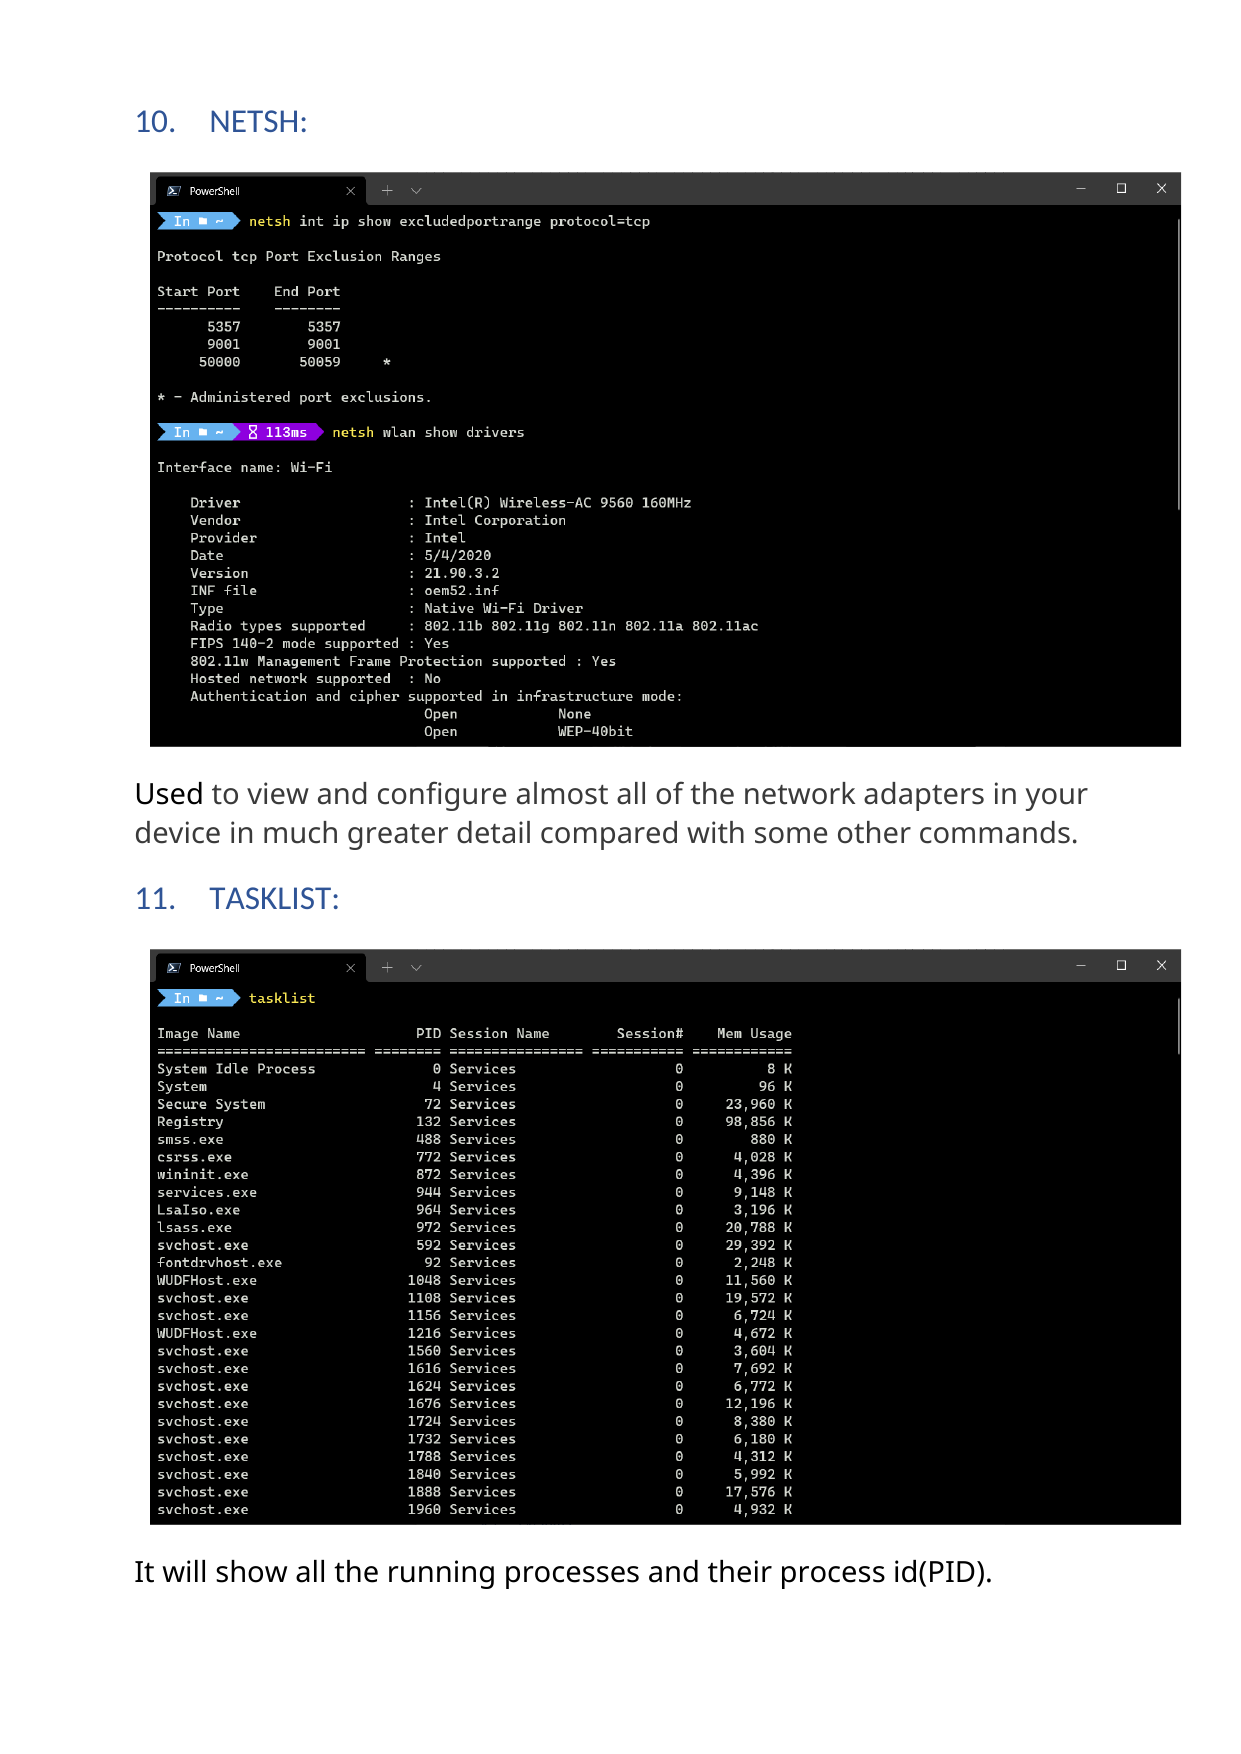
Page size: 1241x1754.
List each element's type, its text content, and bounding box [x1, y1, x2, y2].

subtitle TASKLIST: [134, 877, 1165, 918]
picture [150, 172, 1182, 747]
text It will show all the running processes and their process id(PID). [134, 1552, 1165, 1591]
table_header [135, 919, 1196, 1551]
picture [150, 949, 1182, 1525]
text Used to view and configure almost all of the network adapters in your device in much greater detail compared with some other commands. [134, 773, 1165, 852]
table_header [135, 142, 1196, 772]
subtitle NETSH: [134, 100, 1165, 141]
